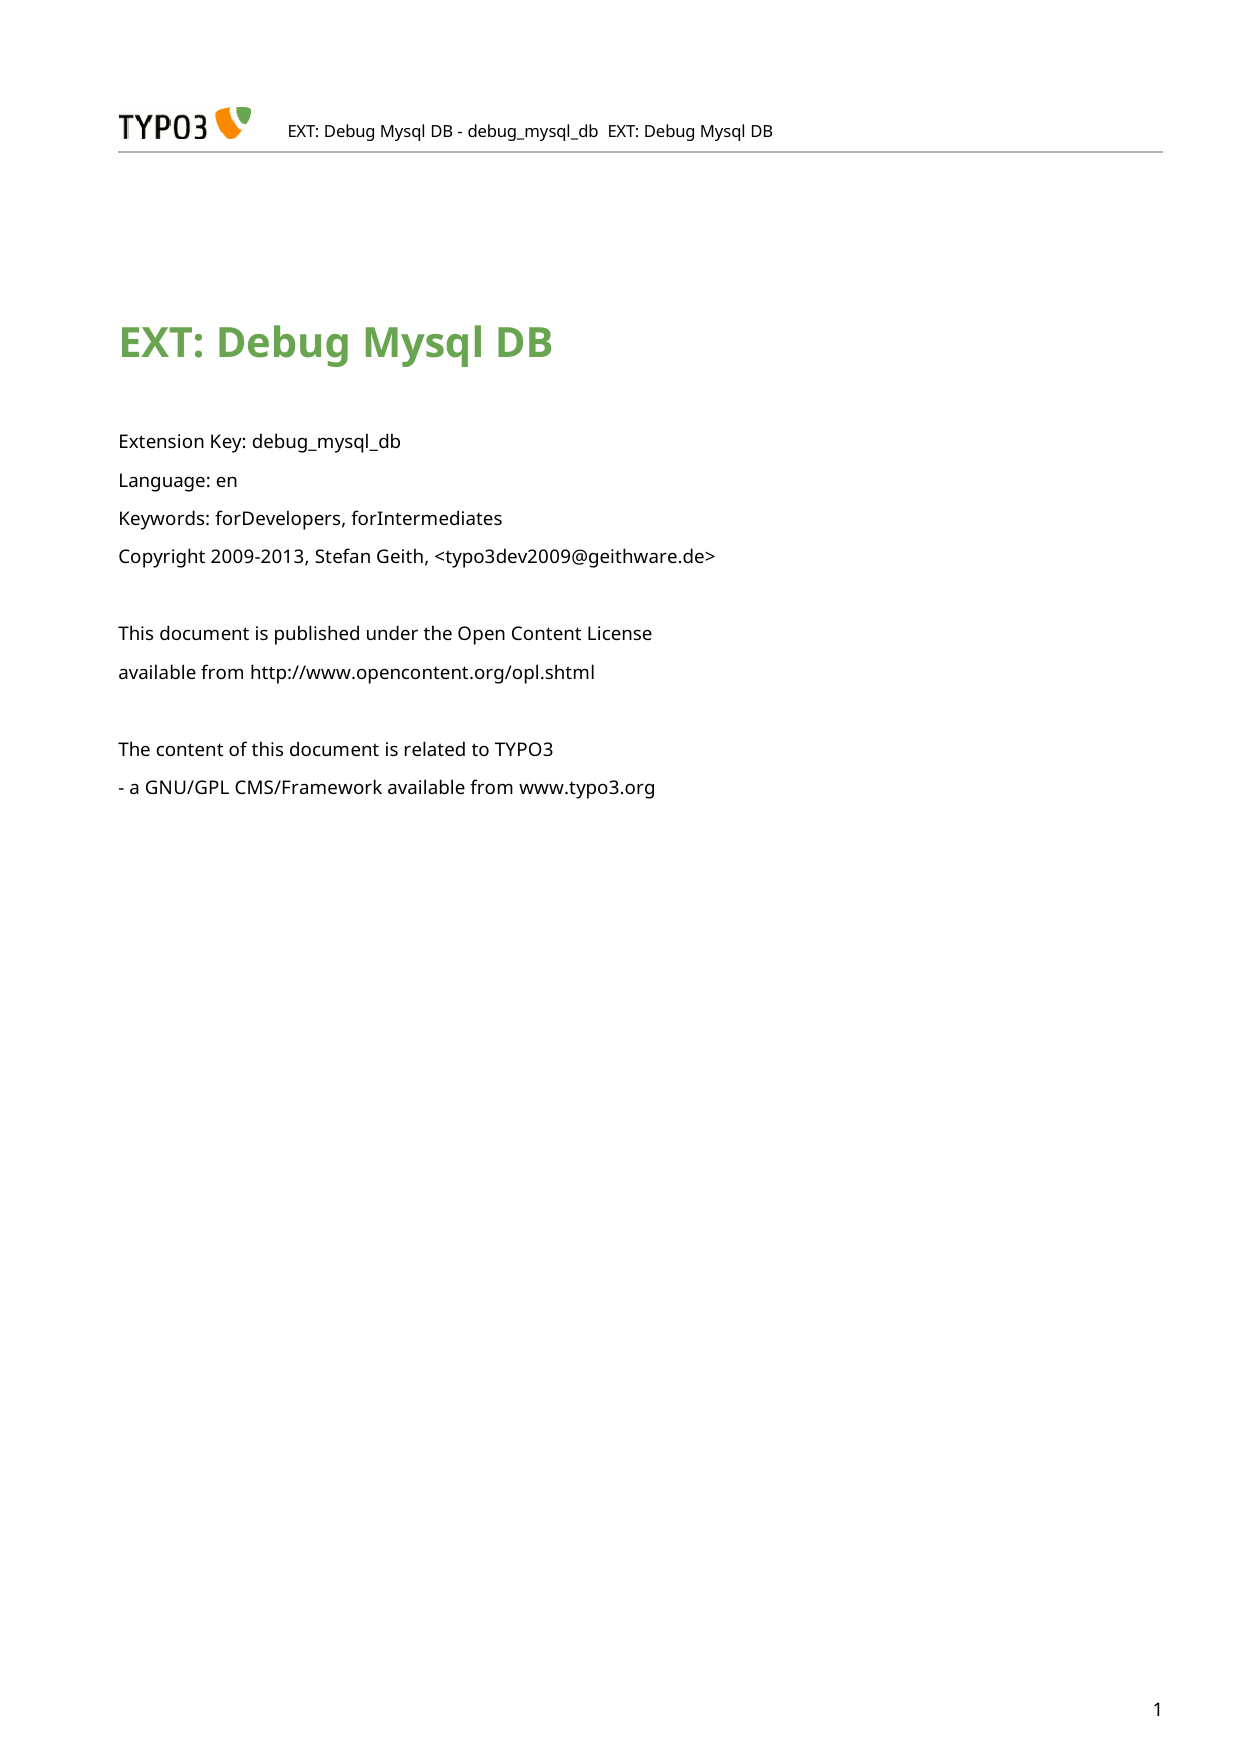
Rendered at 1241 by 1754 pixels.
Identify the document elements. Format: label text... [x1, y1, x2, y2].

text The content of this document is related to TYPO3 [118, 736, 1163, 762]
text Keywords: forDevelopers, forIntermediates [118, 505, 1163, 531]
picture [118, 106, 254, 139]
text Extension Key: debug_mysql_db [118, 428, 1163, 454]
text available from http://www.opencontent.org/opl.shtml [118, 659, 1163, 685]
text This document is published under the Open Content License [118, 620, 1163, 646]
text - a GNU/GPL CMS/Framework available from www.typo3.org [118, 774, 1163, 826]
text Copyright 2009-2013, Stefan Geith, <typo3dev2009@geithware.de> [118, 543, 1163, 569]
text Language: en [118, 467, 1163, 493]
subtitle EXT: Debug Mysql DB [118, 313, 1163, 369]
